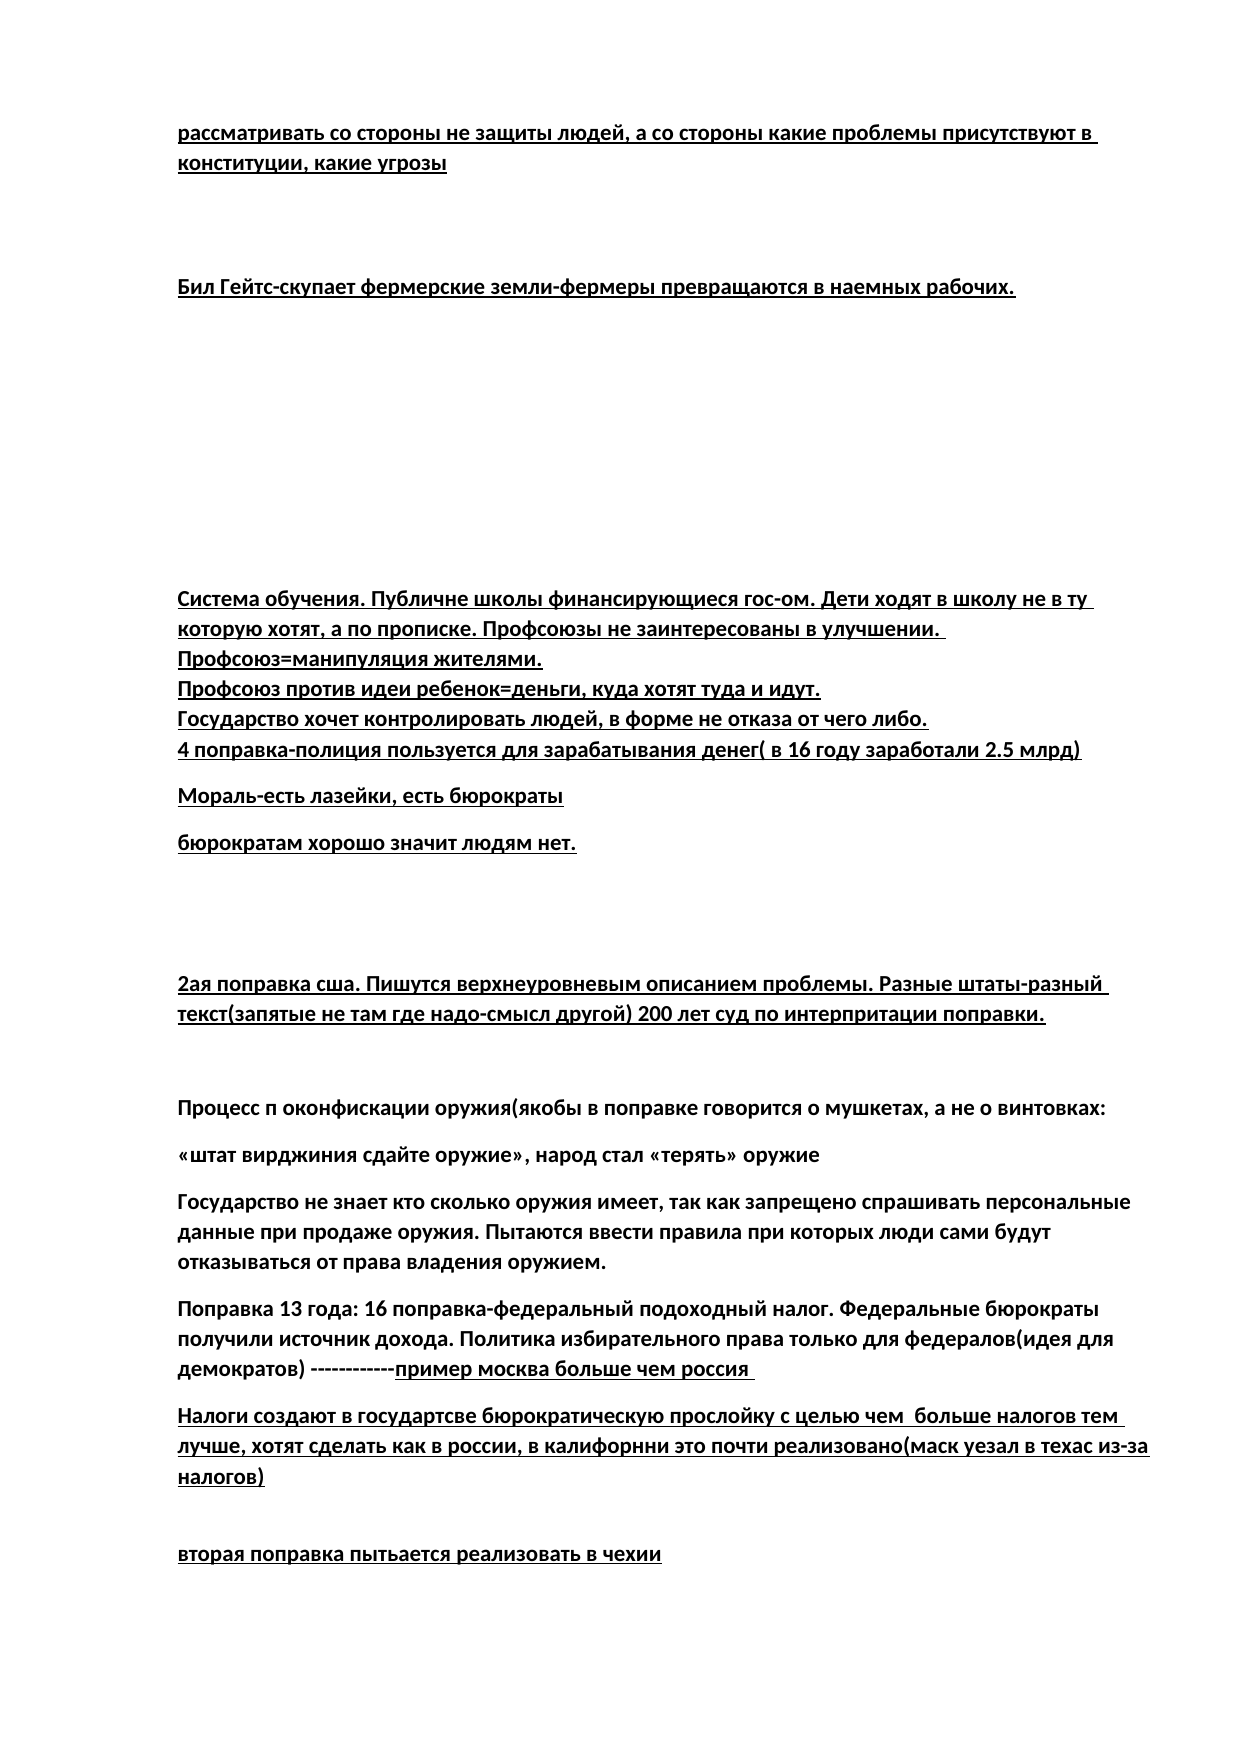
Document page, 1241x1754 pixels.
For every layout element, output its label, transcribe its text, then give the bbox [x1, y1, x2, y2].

text Система обучения. Публичне школы финансирующиеся гос-ом. Дети ходят в школу не в ту которую хотят, а по прописке. Профсоюзы не заинтересованы в улучшении. Профсоюз=манипуляция жителями. Профсоюз против идеи ребенок=деньги, куда хотят туда и идут. Государство хочет контролировать людей, в форме не отказа от чего либо. 4 поправка-полиция пользуется для зарабатывания денег( в 16 году заработали 2.5 млрд) [177, 584, 1152, 763]
text Поправка 13 года: 16 поправка-федеральный подоходный налог. Федеральные бюрократы получили источник дохода. Политика избирательного права только для федералов(идея для демократов) ------------пример москва больше чем россия [177, 1294, 1152, 1383]
text бюрократам хорошо значит людям нет. [177, 828, 1152, 857]
text Процесс п оконфискации оружия(якобы в поправке говорится о мушкетах, а не о винтовках: [177, 1093, 1152, 1121]
text рассматривать со стороны не защиты людей, а со стороны какие проблемы присутствуют в конституции, какие угрозы [177, 118, 1152, 176]
text 2ая поправка сша. Пишутся верхнеуровневым описанием проблемы. Разные штаты-разный текст(запятые не там где надо-смысл другой) 200 лет суд по интерпритации поправки. [177, 969, 1152, 1027]
text Мораль-есть лазейки, есть бюрократы [177, 782, 1152, 810]
text Государство не знает кто сколько оружия имеет, так как запрещено спрашивать персональные данные при продаже оружия. Пытаются ввести правила при которых люди сами будут отказываться от права владения оружием. [177, 1187, 1152, 1275]
text Налоги создают в государтсве бюрократическую прослойку с целью чем больше налогов тем лучше, хотят сделать как в россии, в калифорнни это почти реализовано(маск уезал в техас из-за налогов) [177, 1401, 1152, 1520]
text «штат вирджиния сдайте оружие», народ стал «терять» оружие [177, 1140, 1152, 1168]
text Бил Гейтс-скупает фермерские земли-фермеры превращаются в наемных рабочих. [177, 242, 1152, 331]
text вторая поправка пытьается реализовать в чехии [177, 1539, 1152, 1567]
